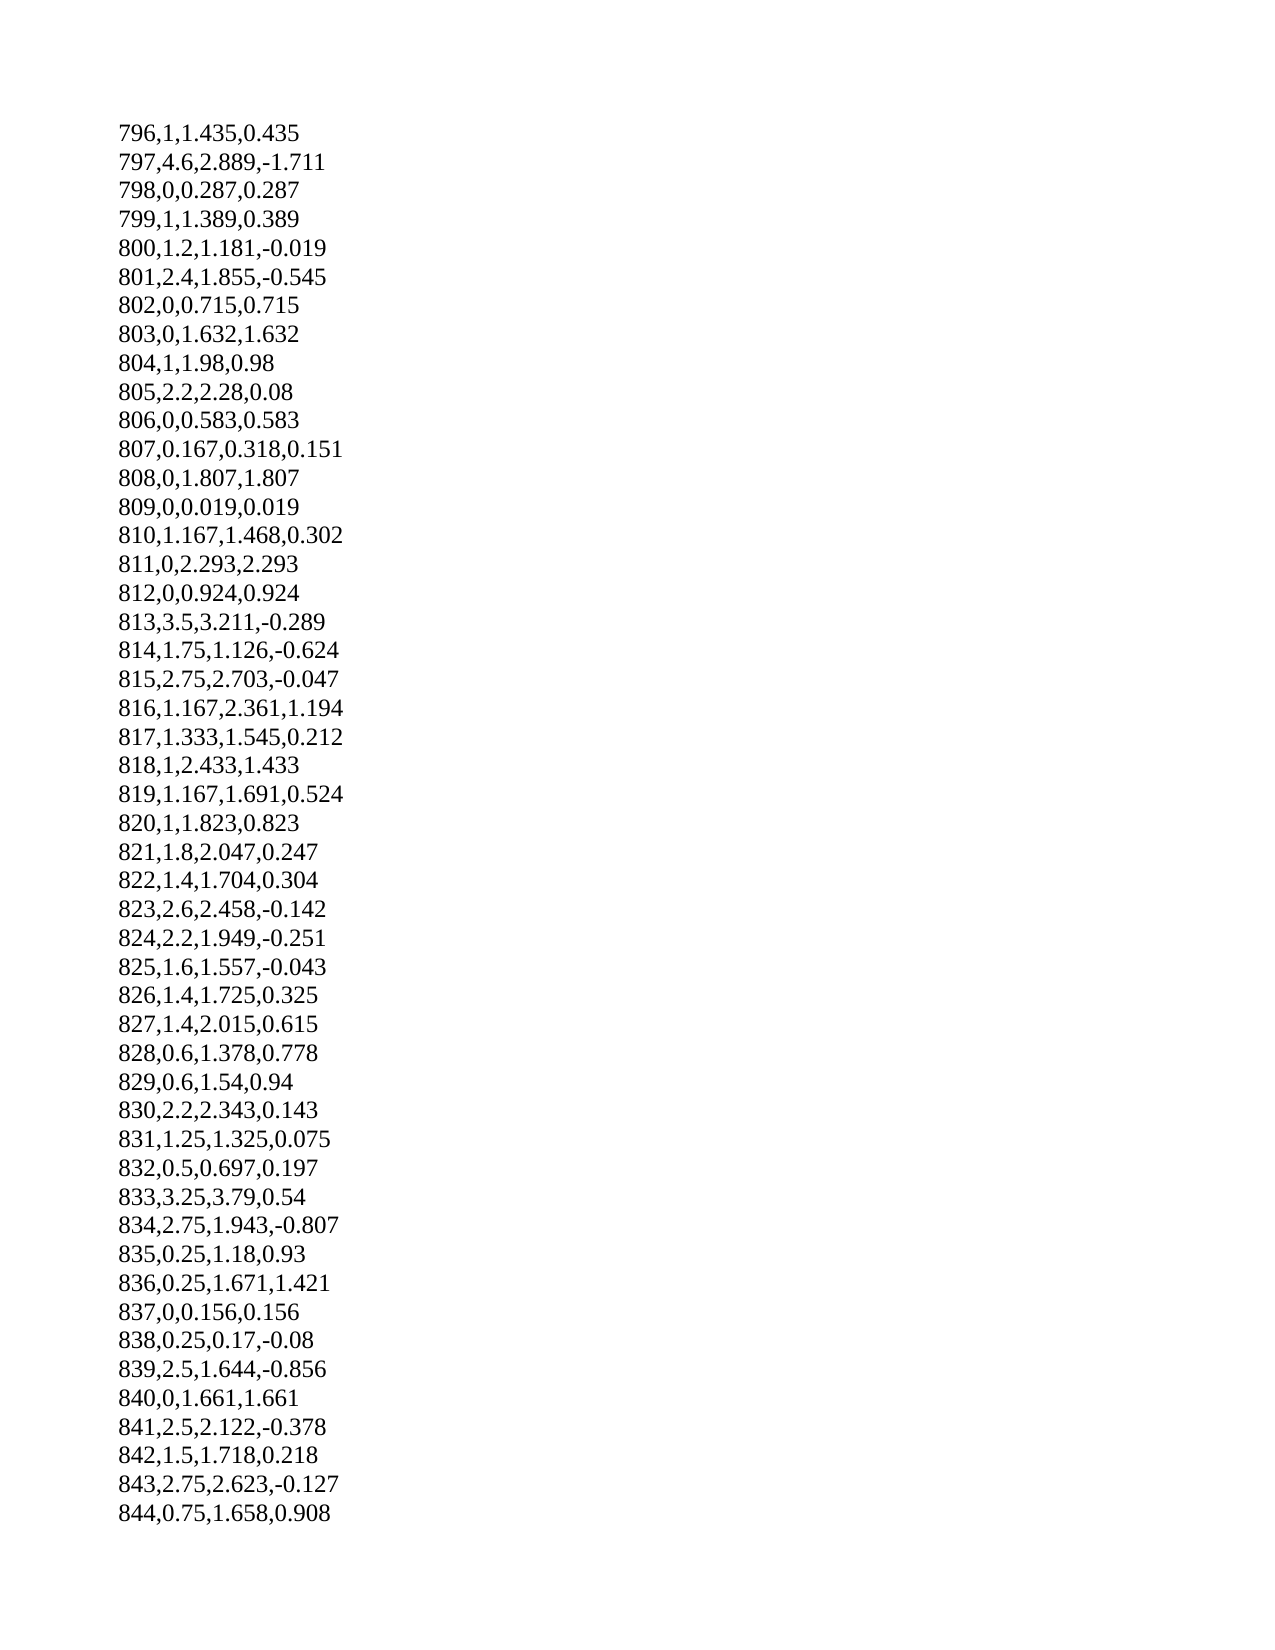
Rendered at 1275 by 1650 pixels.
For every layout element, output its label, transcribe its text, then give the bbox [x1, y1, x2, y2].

text 818,1,2.433,1.433 [118, 751, 1157, 779]
text 835,0.25,1.18,0.93 [118, 1239, 1157, 1268]
text 833,3.25,3.79,0.54 [118, 1182, 1157, 1211]
text 829,0.6,1.54,0.94 [118, 1067, 1157, 1096]
text 806,0,0.583,0.583 [118, 406, 1157, 434]
text 814,1.75,1.126,-0.624 [118, 636, 1157, 664]
text 796,1,1.435,0.435 [118, 118, 1157, 147]
text 832,0.5,0.697,0.197 [118, 1153, 1157, 1182]
text 823,2.6,2.458,-0.142 [118, 894, 1157, 923]
text 837,0,0.156,0.156 [118, 1297, 1157, 1326]
text 811,0,2.293,2.293 [118, 549, 1157, 578]
text 820,1,1.823,0.823 [118, 808, 1157, 837]
text 804,1,1.98,0.98 [118, 348, 1157, 377]
text 839,2.5,1.644,-0.856 [118, 1354, 1157, 1383]
text 828,0.6,1.378,0.778 [118, 1038, 1157, 1067]
text 844,0.75,1.658,0.908 [118, 1498, 1157, 1527]
text 840,0,1.661,1.661 [118, 1383, 1157, 1412]
text 827,1.4,2.015,0.615 [118, 1009, 1157, 1038]
text 801,2.4,1.855,-0.545 [118, 262, 1157, 291]
text 809,0,0.019,0.019 [118, 492, 1157, 521]
text 838,0.25,0.17,-0.08 [118, 1326, 1157, 1354]
text 817,1.333,1.545,0.212 [118, 722, 1157, 751]
text 843,2.75,2.623,-0.127 [118, 1469, 1157, 1498]
text 819,1.167,1.691,0.524 [118, 779, 1157, 808]
text 813,3.5,3.211,-0.289 [118, 607, 1157, 636]
text 825,1.6,1.557,-0.043 [118, 952, 1157, 981]
text 822,1.4,1.704,0.304 [118, 866, 1157, 894]
text 810,1.167,1.468,0.302 [118, 521, 1157, 549]
text 797,4.6,2.889,-1.711 [118, 147, 1157, 176]
text 824,2.2,1.949,-0.251 [118, 923, 1157, 952]
text 826,1.4,1.725,0.325 [118, 981, 1157, 1009]
text 830,2.2,2.343,0.143 [118, 1096, 1157, 1124]
text 805,2.2,2.28,0.08 [118, 377, 1157, 406]
text 798,0,0.287,0.287 [118, 176, 1157, 204]
text 836,0.25,1.671,1.421 [118, 1268, 1157, 1297]
text 834,2.75,1.943,-0.807 [118, 1211, 1157, 1239]
text 841,2.5,2.122,-0.378 [118, 1412, 1157, 1441]
text 807,0.167,0.318,0.151 [118, 434, 1157, 463]
text 802,0,0.715,0.715 [118, 291, 1157, 319]
text 815,2.75,2.703,-0.047 [118, 664, 1157, 693]
text 812,0,0.924,0.924 [118, 578, 1157, 607]
text 800,1.2,1.181,-0.019 [118, 233, 1157, 262]
text 803,0,1.632,1.632 [118, 319, 1157, 348]
text 808,0,1.807,1.807 [118, 463, 1157, 492]
text 831,1.25,1.325,0.075 [118, 1124, 1157, 1153]
text 821,1.8,2.047,0.247 [118, 837, 1157, 866]
text 842,1.5,1.718,0.218 [118, 1441, 1157, 1469]
text 816,1.167,2.361,1.194 [118, 693, 1157, 722]
text 799,1,1.389,0.389 [118, 204, 1157, 233]
